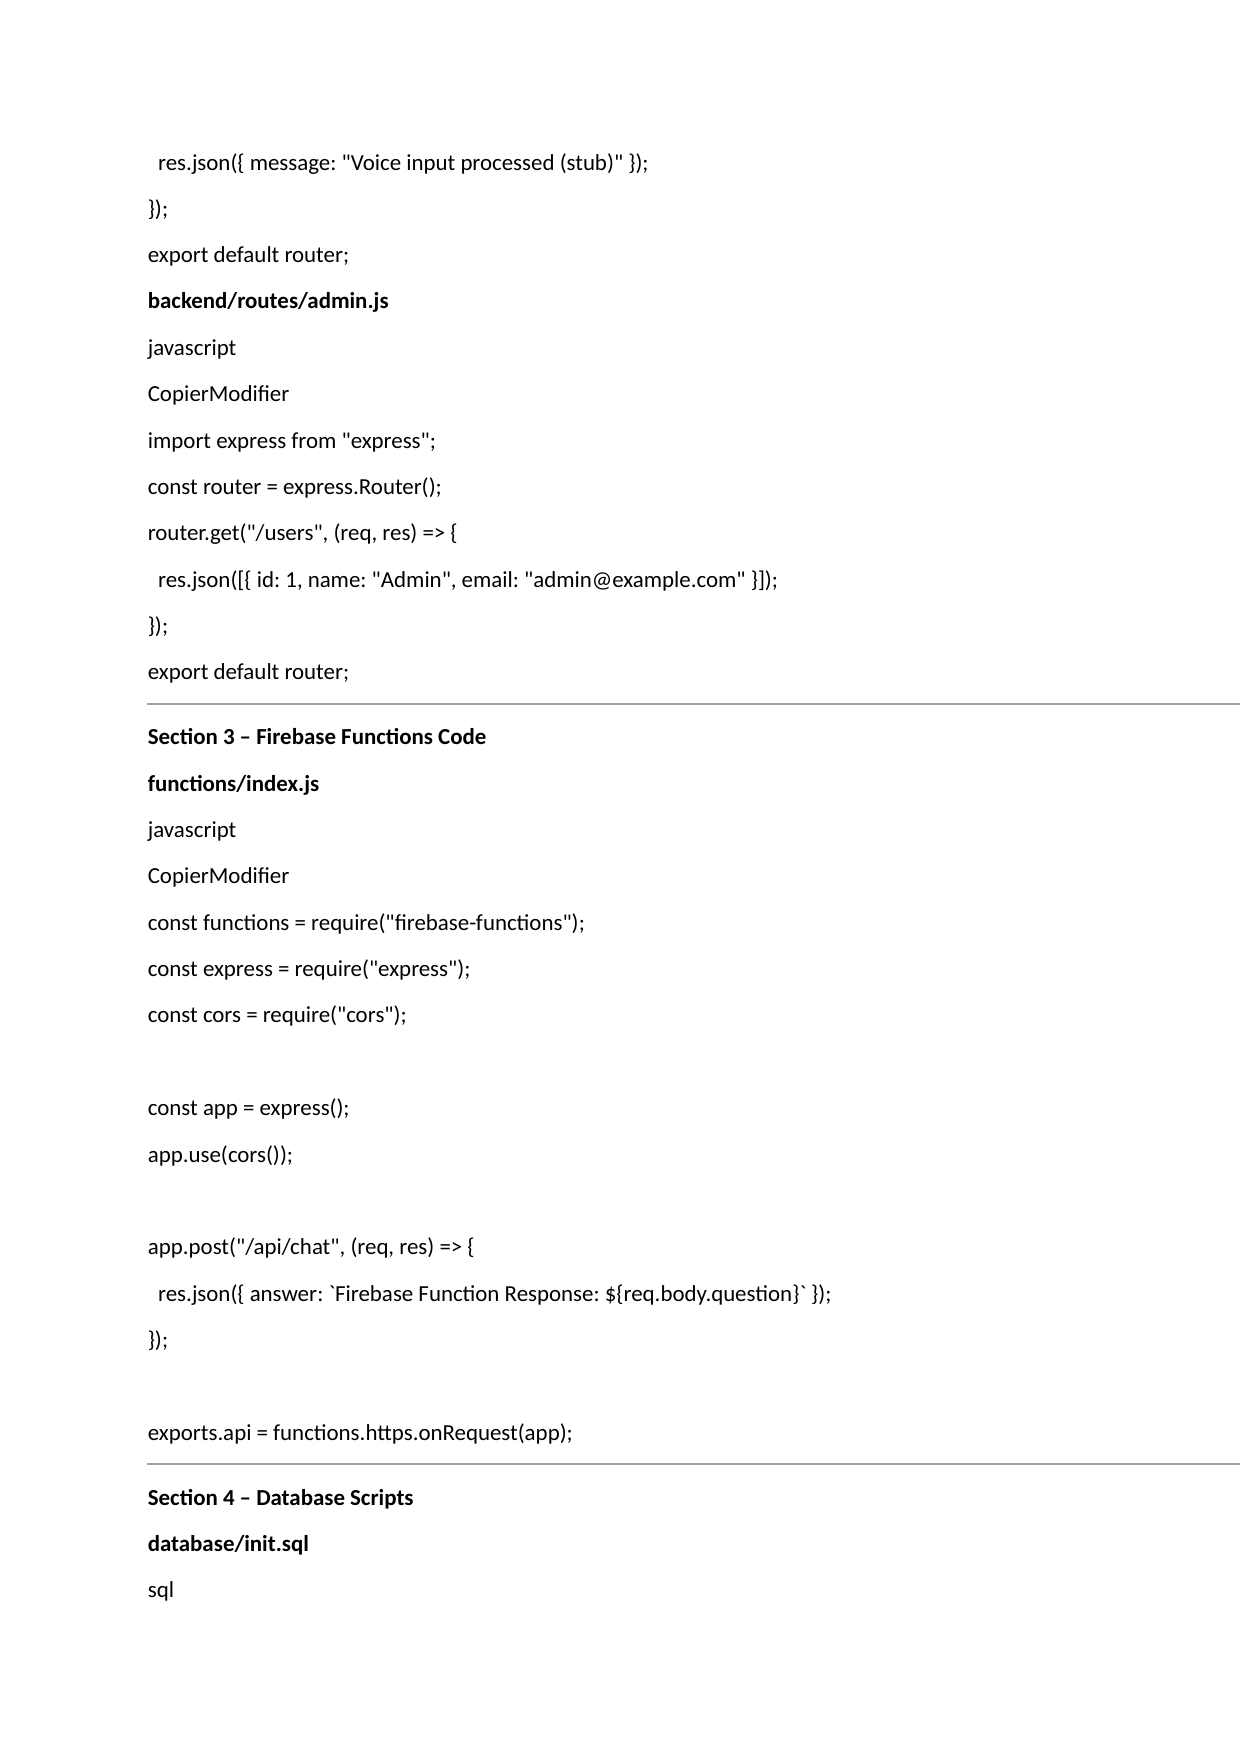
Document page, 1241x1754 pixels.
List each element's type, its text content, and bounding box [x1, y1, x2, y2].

text export default router; [148, 240, 1093, 268]
text app.post("/api/chat", (req, res) => { [148, 1232, 1093, 1260]
text res.json({ message: "Voice input processed (stub)" }); [148, 148, 1093, 176]
text Section 4 – Database Scripts [148, 1483, 1093, 1511]
text const cors = require("cors"); [148, 1001, 1093, 1029]
text app.use(cors()); [148, 1140, 1093, 1168]
text CopierModifier [148, 862, 1093, 889]
text CopierModifier [148, 379, 1093, 407]
text }); [148, 194, 1093, 222]
text }); [148, 611, 1093, 639]
text res.json({ answer: `Firebase Function Response: ${req.body.question}` }); [148, 1279, 1093, 1307]
text exports.api = functions.https.onRequest(app); [148, 1418, 1093, 1446]
text backend/routes/admin.js [148, 287, 1093, 315]
text router.get("/users", (req, res) => { [148, 518, 1093, 546]
text export default router; [148, 657, 1093, 686]
text javascript [148, 333, 1093, 361]
text const router = express.Router(); [148, 472, 1093, 500]
text import express from "express"; [148, 426, 1093, 454]
text Section 3 – Firebase Functions Code [148, 722, 1093, 751]
text const express = require("express"); [148, 954, 1093, 982]
text sql [148, 1576, 1093, 1603]
text functions/index.js [148, 769, 1093, 797]
text }); [148, 1325, 1093, 1353]
text const functions = require("firebase-functions"); [148, 908, 1093, 936]
text res.json([{ id: 1, name: "Admin", email: "admin@example.com" }]); [148, 565, 1093, 593]
text javascript [148, 815, 1093, 843]
text const app = express(); [148, 1093, 1093, 1121]
text database/init.sql [148, 1529, 1093, 1557]
